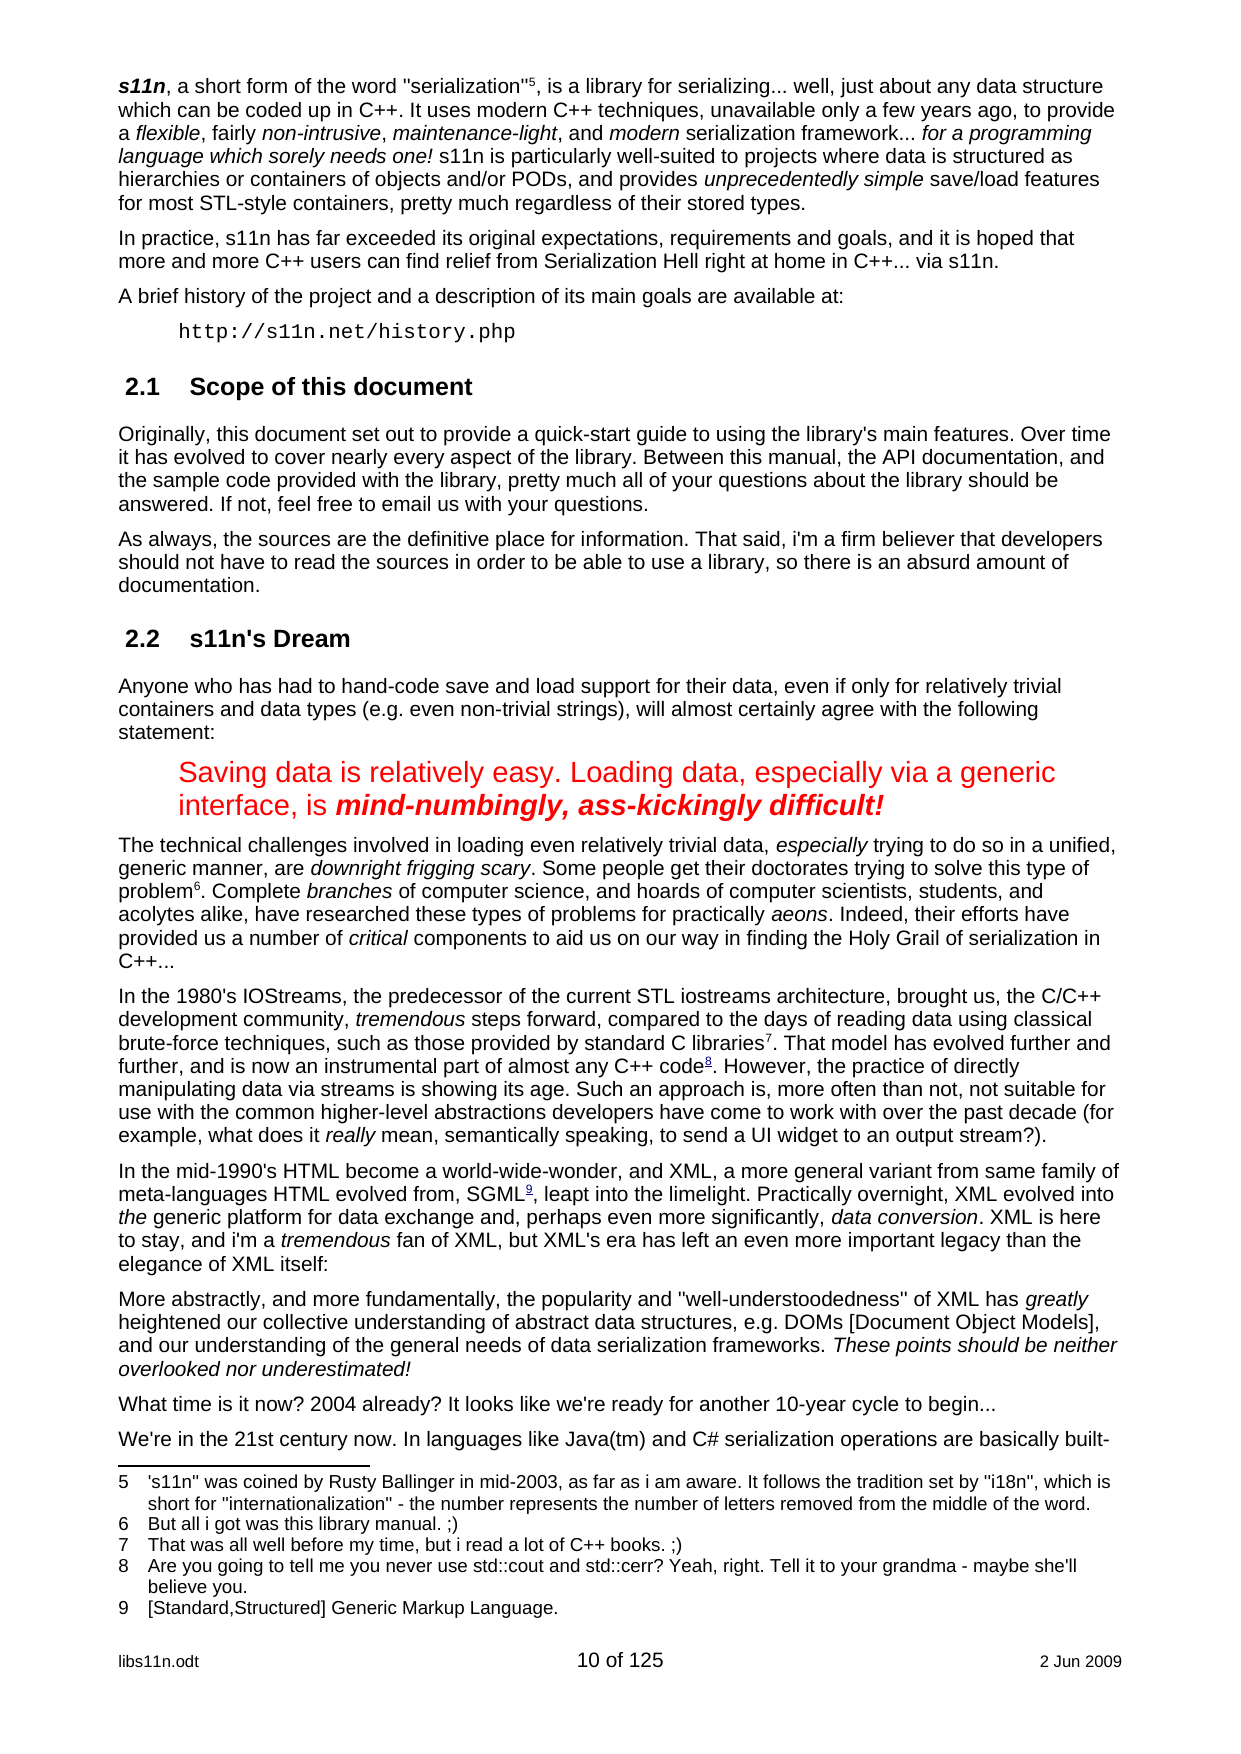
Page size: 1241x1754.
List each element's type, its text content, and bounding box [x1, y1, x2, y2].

text http://s11n.net/history.php [178, 320, 1062, 345]
text In the 1980's IOStreams, the predecessor of the current STL iostreams architecture, brought us, the C/C++ development community, tremendous steps forward, compared to the days of reading data using classical brute-force techniques, such as those provided by standard C libraries. That model has evolved further and further, and is now an instrumental part of almost any C++ code. However, the practice of directly manipulating data via streams is showing its age. Such an approach is, more often than not, not suitable for use with the common higher-level abstractions developers have come to work with over the past decade (for example, what does it really mean, semantically speaking, to send a UI widget to an output stream?). [118, 985, 1122, 1147]
text In practice, s11n has far exceeded its original expectations, requirements and goals, and it is hoped that more and more C++ users can find relief from Serialization Hell right at home in C++... via s11n. [118, 226, 1122, 273]
text We're in the 21st century now. In languages like Java(tm) and C# serialization operations are basically built-in. Generic classloading, as well, is EASY in those languages. Far, far away from Javaland, the problem domain of loading and saving data has terrified C++ developers for a full generation! [118, 1427, 1122, 1451]
text But all i got was this library manual. ;) [118, 1514, 1122, 1535]
text s11n, a short form of the word ''serialization'', is a library for serializing... well, just about any data structure which can be coded up in C++. It uses modern C++ techniques, unavailable only a few years ago, to provide a flexible, fairly non-intrusive, maintenance-light, and modern serialization framework... for a programming language which sorely needs one! s11n is particularly well-suited to projects where data is structured as hierarchies or containers of objects and/or PODs, and provides unprecedentedly simple save/load features for most STL-style containers, pretty much regardless of their stored types. [118, 75, 1122, 214]
text Saving data is relatively easy. Loading data, especially via a generic interface, is mind-numbingly, ass-kickingly difficult! [178, 756, 1062, 821]
subtitle s11n's Dream [118, 625, 1122, 653]
subtitle Scope of this document [118, 373, 1122, 401]
text In the mid-1990's HTML become a world-wide-wonder, and XML, a more general variant from same family of meta-languages HTML evolved from, SGML, leapt into the limelight. Practically overnight, XML evolved into the generic platform for data exchange and, perhaps even more significantly, data conversion. XML is here to stay, and i'm a tremendous fan of XML, but XML's era has left an even more important legacy than the elegance of XML itself: [118, 1159, 1122, 1275]
text [Standard,Structured] Generic Markup Language. [118, 1598, 1122, 1618]
text As always, the sources are the definitive place for information. That said, i'm a firm believer that developers should not have to read the sources in order to be able to use a library, so there is an absurd amount of documentation. [118, 527, 1122, 597]
text Originally, this document set out to provide a quick-start guide to using the library's main features. Over time it has evolved to cover nearly every aspect of the library. Between this manual, the API documentation, and the sample code provided with the library, pretty much all of your questions about the library should be answered. If not, feel free to email us with your questions. [118, 422, 1122, 515]
text That was all well before my time, but i read a lot of C++ books. ;) [118, 1535, 1122, 1556]
text More abstractly, and more fundamentally, the popularity and ''well-understoodedness'' of XML has greatly heightened our collective understanding of abstract data structures, e.g. DOMs [Document Object Models], and our understanding of the general needs of data serialization frameworks. These points should be neither overlooked nor underestimated! [118, 1287, 1122, 1380]
text What time is it now? 2004 already? It looks like we're ready for another 10-year cycle to begin... [118, 1392, 1122, 1416]
text Are you going to tell me you never use std::cout and std::cerr? Yeah, right. Tell it to your grandma - maybe she'll believe you. [118, 1556, 1122, 1598]
text 's11n'' was coined by Rusty Ballinger in mid-2003, as far as i am aware. It follows the tradition set by ''i18n'', which is short for ''internationalization'' - the number represents the number of letters removed from the middle of the word. [118, 1472, 1122, 1514]
text A brief history of the project and a description of its main goals are available at: [118, 285, 1122, 308]
text Anyone who has had to hand-code save and load support for their data, even if only for relatively trivial containers and data types (e.g. even non-trivial strings), will almost certainly agree with the following statement: [118, 674, 1122, 744]
text The technical challenges involved in loading even relatively trivial data, especially trying to do so in a unified, generic manner, are downright frigging scary. Some people get their doctorates trying to solve this type of problem. Complete branches of computer science, and hoards of computer scientists, students, and acolytes alike, have researched these types of problems for practically aeons. Indeed, their efforts have provided us a number of critical components to aid us on our way in finding the Holy Grail of serialization in C++... [118, 833, 1122, 973]
